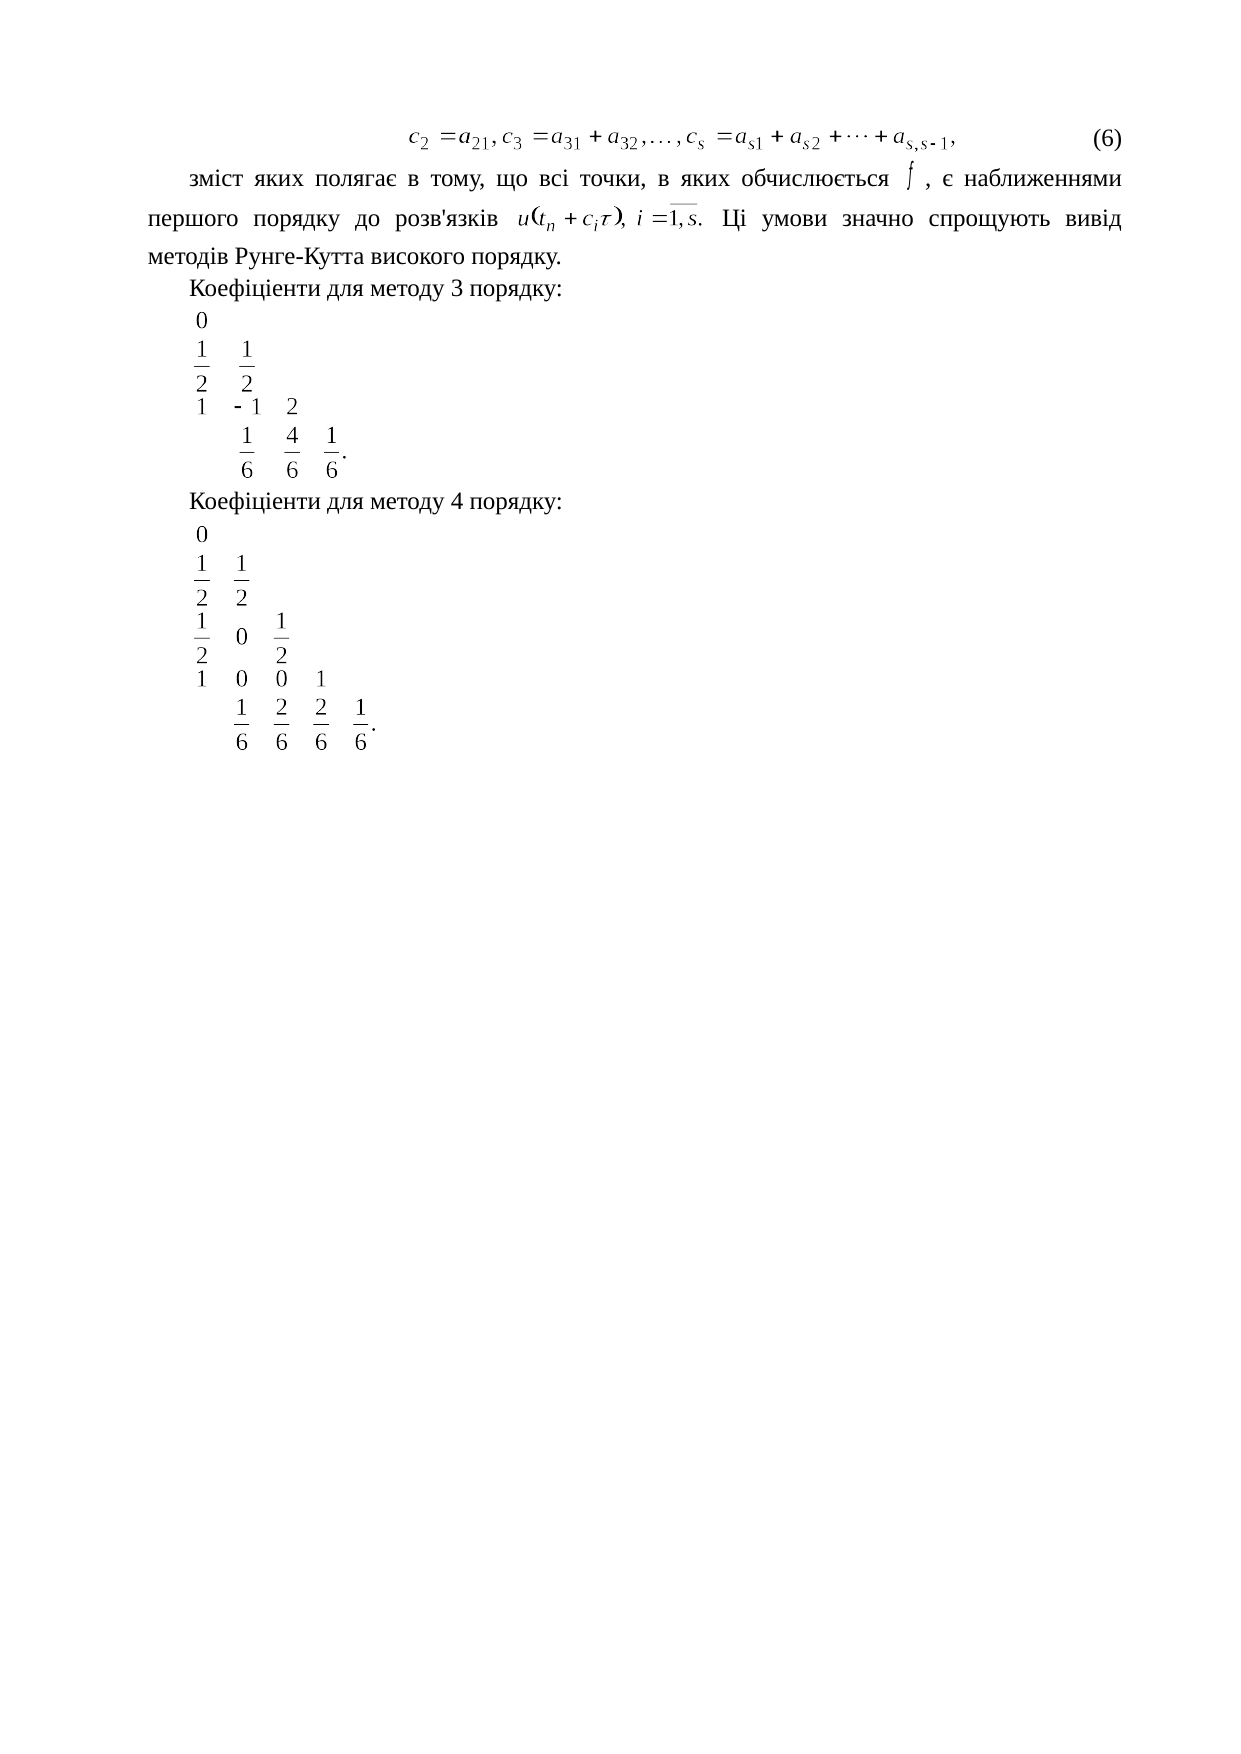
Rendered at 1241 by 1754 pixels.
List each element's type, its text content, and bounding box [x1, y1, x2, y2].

text Коефіціенти для методу 3 порядку: [148, 273, 1122, 301]
text (6) [118, 118, 1122, 158]
text Коефіціенти для методу 4 порядку: [148, 486, 1122, 515]
text зміст яких полягає в тому, що всі точки, в яких обчислюється , є наближеннями першого порядку до розв'язків Ці умови значно спрощують вивід методів Рунге-Кутта високого порядку. [148, 161, 1122, 270]
